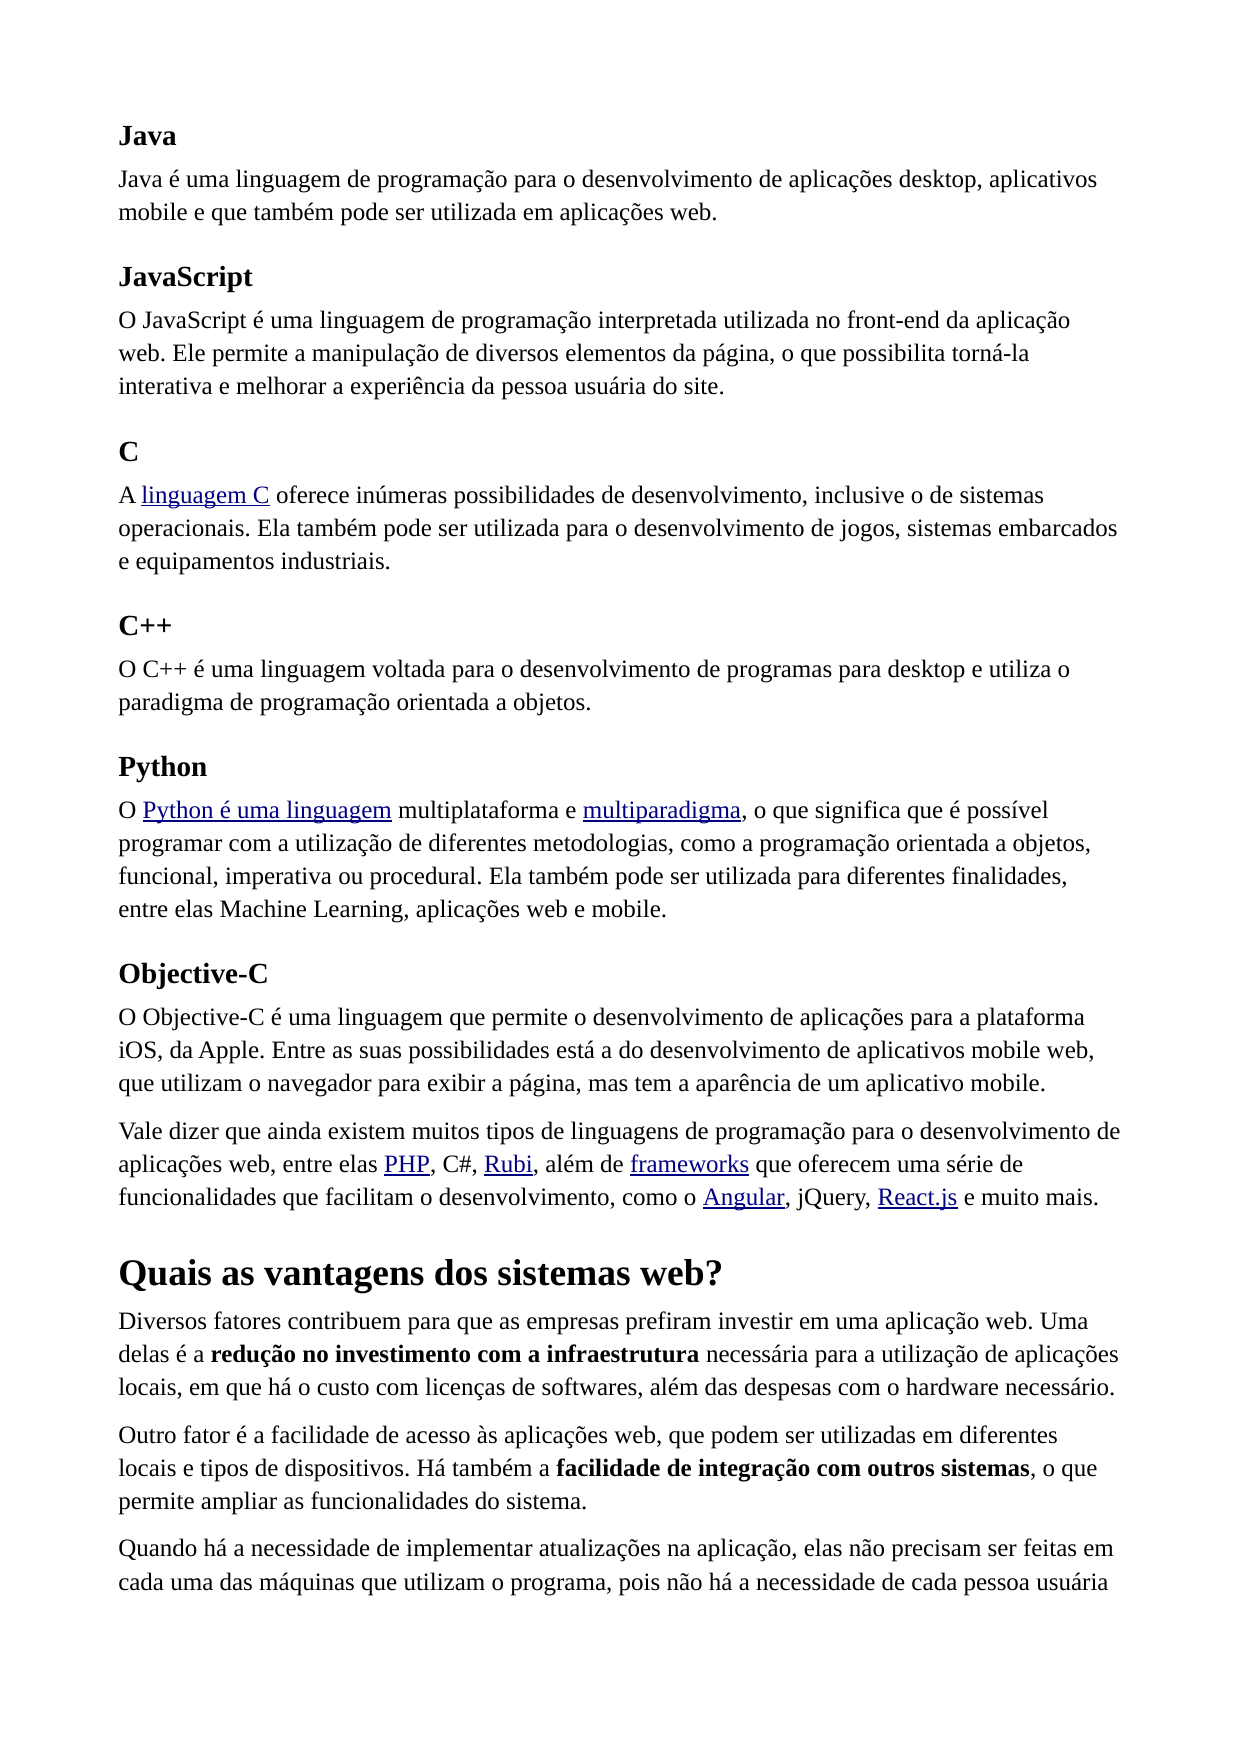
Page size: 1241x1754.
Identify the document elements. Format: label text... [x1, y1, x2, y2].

subtitle C [118, 434, 1122, 467]
text Quando há a necessidade de implementar atualizações na aplicação, elas não precisam ser feitas em cada uma das máquinas que utilizam o programa, pois não há a necessidade de cada pessoa usuária [118, 1533, 1122, 1595]
text Diversos fatores contribuem para que as empresas prefiram investir em uma aplicação web. Uma delas é a redução no investimento com a infraestrutura necessária para a utilização de aplicações locais, em que há o custo com licenças de softwares, além das despesas com o hardware necessário. [118, 1306, 1122, 1401]
subtitle Objective-C [118, 956, 1122, 990]
subtitle Python [118, 749, 1122, 783]
subtitle Quais as vantagens dos sistemas web? [118, 1251, 1122, 1294]
subtitle Java [118, 118, 1122, 152]
subtitle JavaScript [118, 259, 1122, 293]
text Vale dizer que ainda existem muitos tipos de linguagens de programação para o desenvolvimento de aplicações web, entre elas PHP, C#, Rubi, além de frameworks que oferecem uma série de funcionalidades que facilitam o desenvolvimento, como o Angular, jQuery, React.js e muito mais. [118, 1116, 1122, 1211]
text O Python é uma linguagem multiplataforma e multiparadigma, o que significa que é possível programar com a utilização de diferentes metodologias, como a programação orientada a objetos, funcional, imperativa ou procedural. Ela também pode ser utilizada para diferentes finalidades, entre elas Machine Learning, aplicações web e mobile. [118, 795, 1122, 923]
text Outro fator é a facilidade de acesso às aplicações web, que podem ser utilizadas em diferentes locais e tipos de dispositivos. Há também a facilidade de integração com outros sistemas, o que permite ampliar as funcionalidades do sistema. [118, 1420, 1122, 1515]
subtitle C++ [118, 608, 1122, 641]
text A linguagem C oferece inúmeras possibilidades de desenvolvimento, inclusive o de sistemas operacionais. Ela também pode ser utilizada para o desenvolvimento de jogos, sistemas embarcados e equipamentos industriais. [118, 480, 1122, 574]
text O C++ é uma linguagem voltada para o desenvolvimento de programas para desktop e utiliza o paradigma de programação orientada a objetos. [118, 654, 1122, 716]
text O JavaScript é uma linguagem de programação interpretada utilizada no front-end da aplicação web. Ele permite a manipulação de diversos elementos da página, o que possibilita torná-la interativa e melhorar a experiência da pessoa usuária do site. [118, 305, 1122, 400]
text Java é uma linguagem de programação para o desenvolvimento de aplicações desktop, aplicativos mobile e que também pode ser utilizada em aplicações web. [118, 164, 1122, 226]
text O Objective-C é uma linguagem que permite o desenvolvimento de aplicações para a plataforma iOS, da Apple. Entre as suas possibilidades está a do desenvolvimento de aplicativos mobile web, que utilizam o navegador para exibir a página, mas tem a aparência de um aplicativo mobile. [118, 1002, 1122, 1097]
